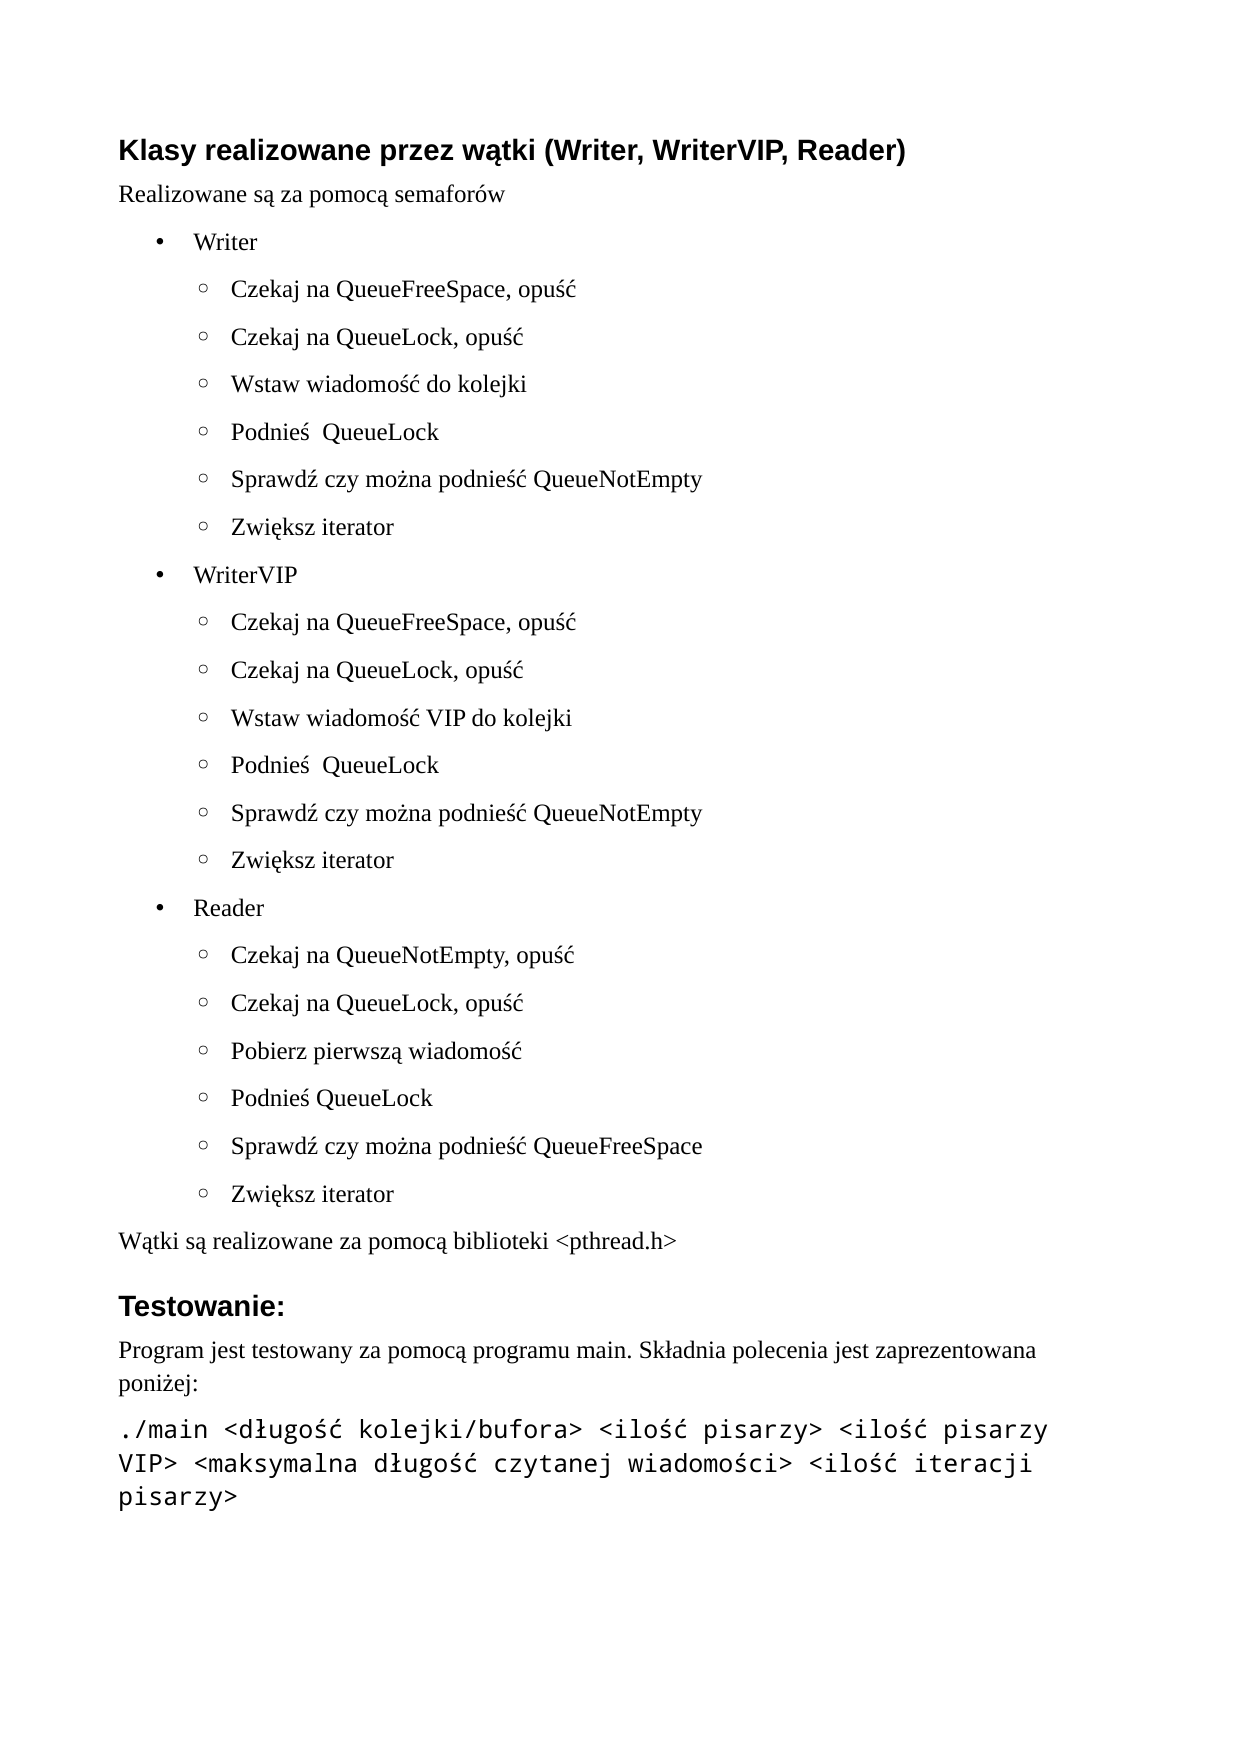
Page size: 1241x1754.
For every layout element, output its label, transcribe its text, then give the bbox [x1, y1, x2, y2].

list Pobierz pierwszą wiadomość [193, 1036, 1122, 1064]
list Wstaw wiadomość VIP do kolejki [193, 703, 1122, 731]
list Czekaj na QueueLock, opuść [193, 322, 1122, 351]
list Czekaj na QueueFreeSpace, opuść [193, 274, 1122, 303]
list Reader [156, 893, 1122, 922]
list Zwiększ iterator [193, 845, 1122, 874]
text ./main <długość kolejki/bufora> <ilość pisarzy> <ilość pisarzy VIP> <maksymalna długość czytanej wiadomości> <ilość iteracji pisarzy> [118, 1415, 1122, 1512]
list Podnieś QueueLock [193, 1083, 1122, 1112]
text Wątki są realizowane za pomocą biblioteki <pthread.h> [118, 1226, 1122, 1255]
list Czekaj na QueueLock, opuść [193, 988, 1122, 1017]
list Podnieś QueueLock [193, 750, 1122, 779]
text Realizowane są za pomocą semaforów [118, 179, 1122, 208]
subtitle Klasy realizowane przez wątki (Writer, WriterVIP, Reader) [118, 133, 1122, 166]
list Czekaj na QueueNotEmpty, opuść [193, 941, 1122, 969]
list Podnieś QueueLock [193, 417, 1122, 446]
text Program jest testowany za pomocą programu main. Składnia polecenia jest zaprezentowana poniżej: [118, 1335, 1122, 1396]
list Wstaw wiadomość do kolejki [193, 369, 1122, 398]
subtitle Testowanie: [118, 1288, 1122, 1322]
list Sprawdź czy można podnieść QueueNotEmpty [193, 464, 1122, 493]
list Sprawdź czy można podnieść QueueNotEmpty [193, 798, 1122, 827]
list Czekaj na QueueFreeSpace, opuść [193, 607, 1122, 636]
list Sprawdź czy można podnieść QueueFreeSpace [193, 1131, 1122, 1160]
list WriterVIP [156, 560, 1122, 588]
list Zwiększ iterator [193, 512, 1122, 541]
list Czekaj na QueueLock, opuść [193, 655, 1122, 684]
list Zwiększ iterator [193, 1179, 1122, 1207]
list Writer [156, 227, 1122, 255]
